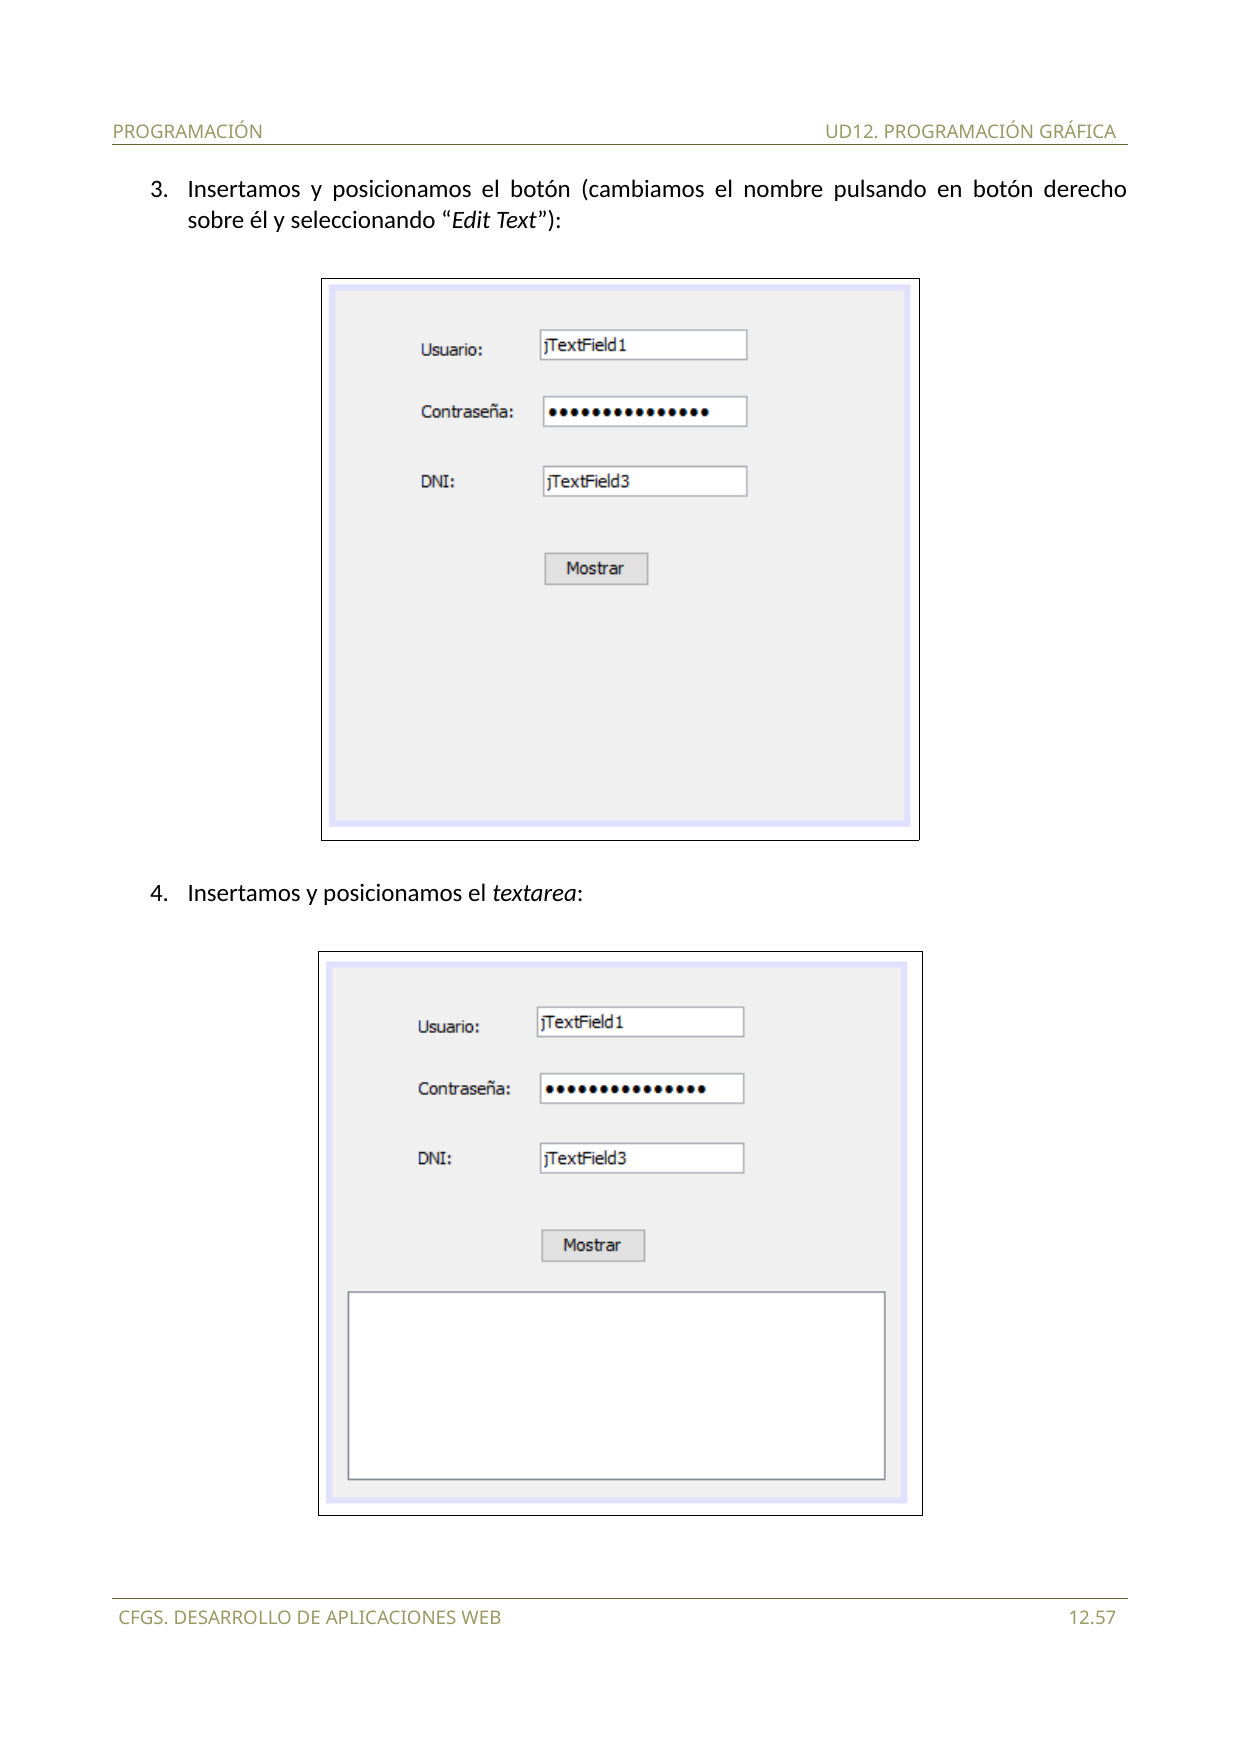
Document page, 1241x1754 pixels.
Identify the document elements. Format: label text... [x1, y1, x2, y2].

picture [323, 280, 917, 838]
list Insertamos y posicionamos el botón (cambiamos el nombre pulsando en botón derecho sobre él y seleccionando “Edit Text”): [150, 173, 1128, 234]
picture [320, 954, 920, 1513]
list Insertamos y posicionamos el textarea: [150, 877, 1128, 908]
